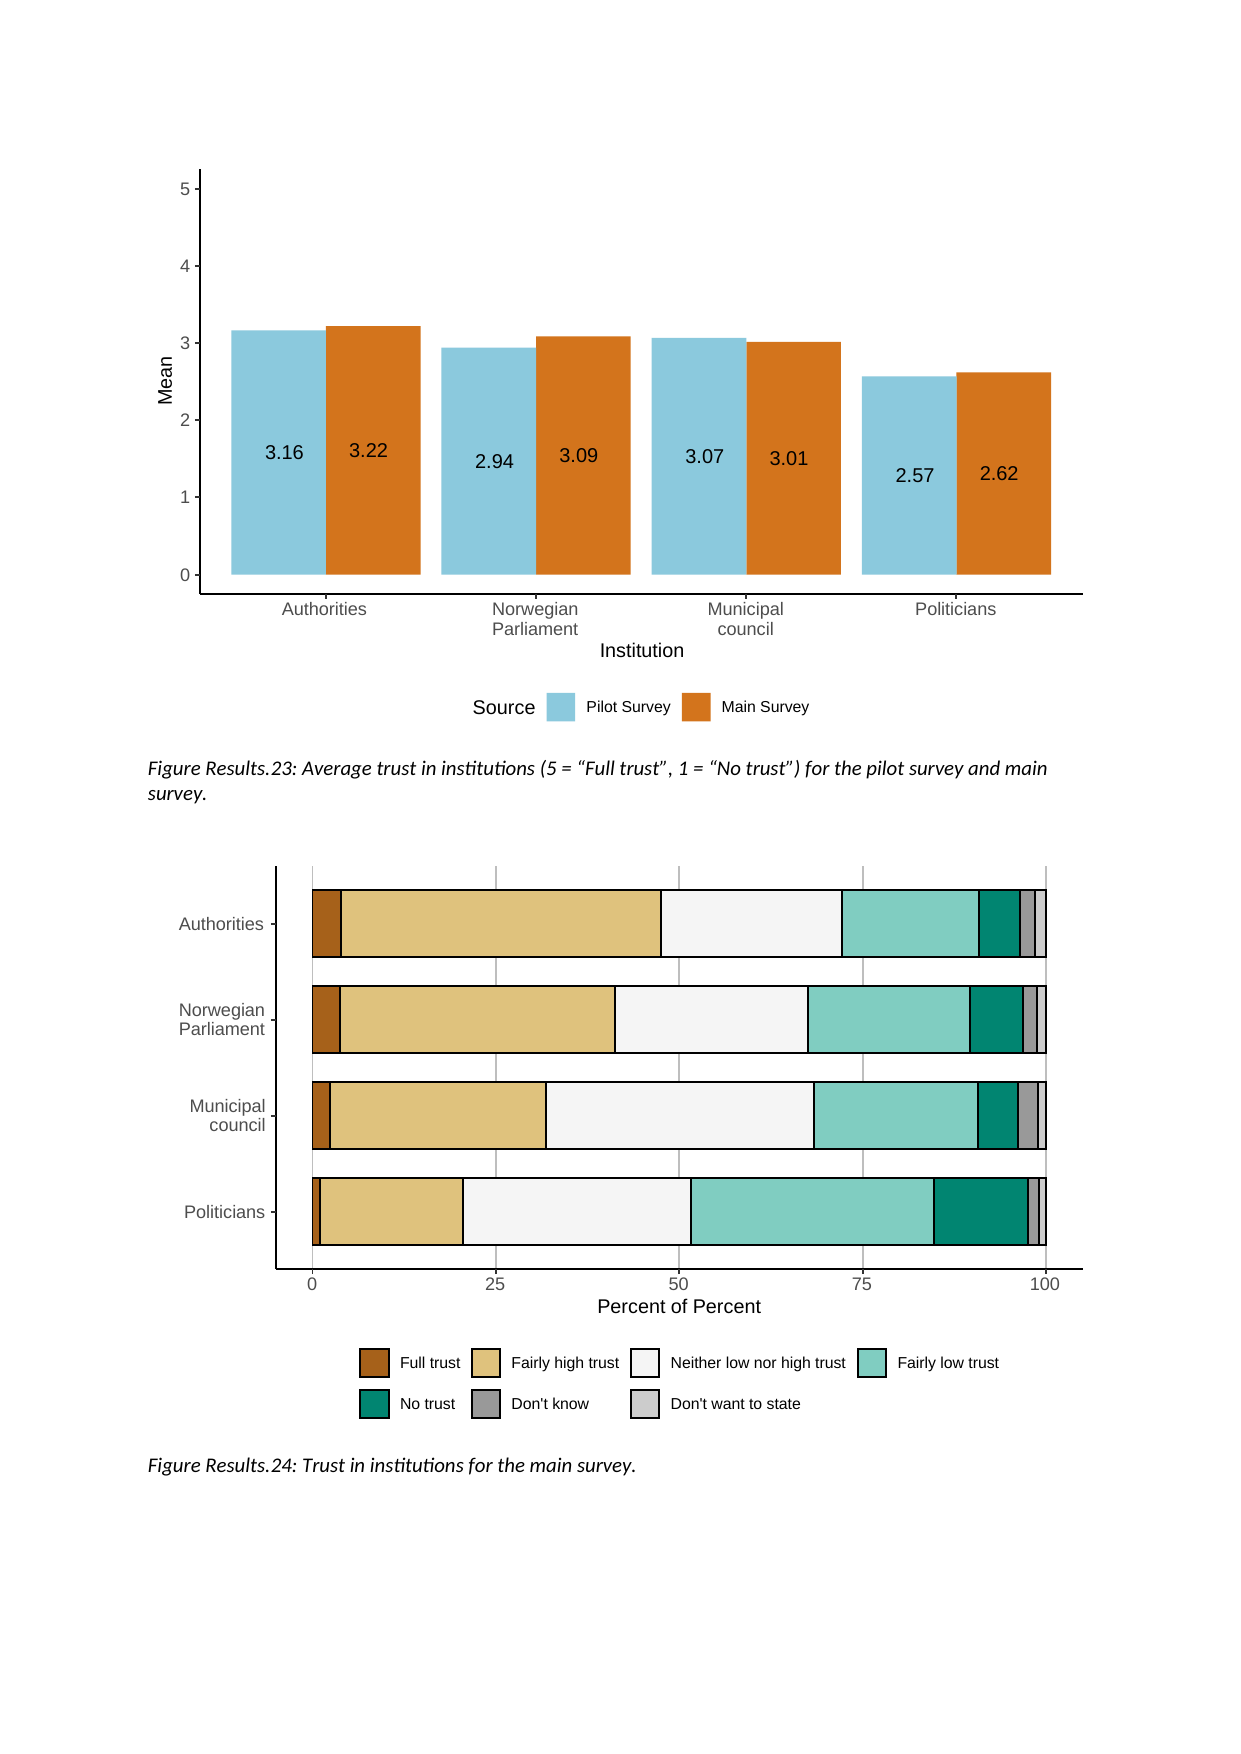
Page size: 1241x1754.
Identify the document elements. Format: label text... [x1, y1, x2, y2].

text Figure Results.23: Average trust in institutions (5 = “Full trust”, 1 = “No trust”) for the pilot survey and main survey. [148, 755, 1092, 831]
text Figure Results.24: Trust in institutions for the main survey. [148, 1452, 1092, 1477]
